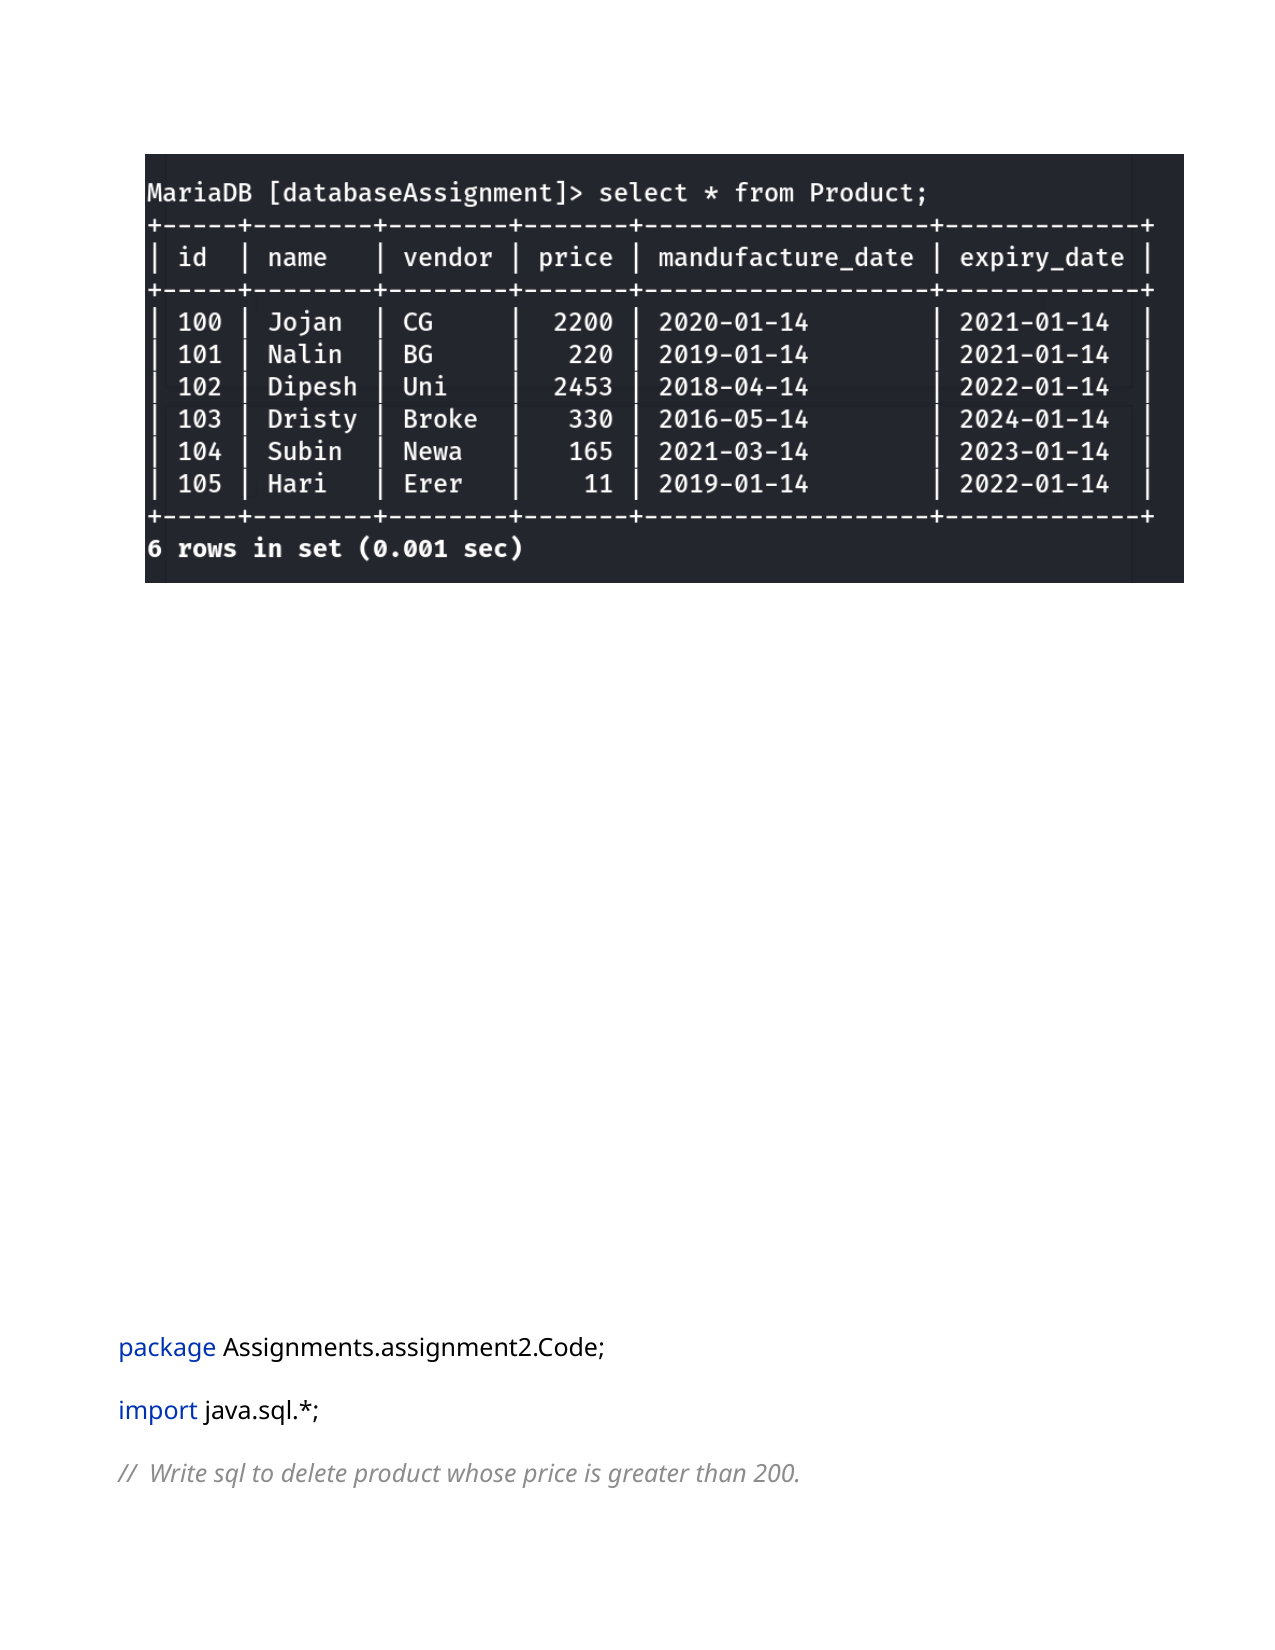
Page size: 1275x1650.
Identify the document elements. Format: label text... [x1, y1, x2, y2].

text package Assignments.assignment2.Code; import java.sql.*; // Write sql to delete product whose price is greater than 200. [118, 1330, 1157, 1518]
picture [145, 154, 1184, 583]
